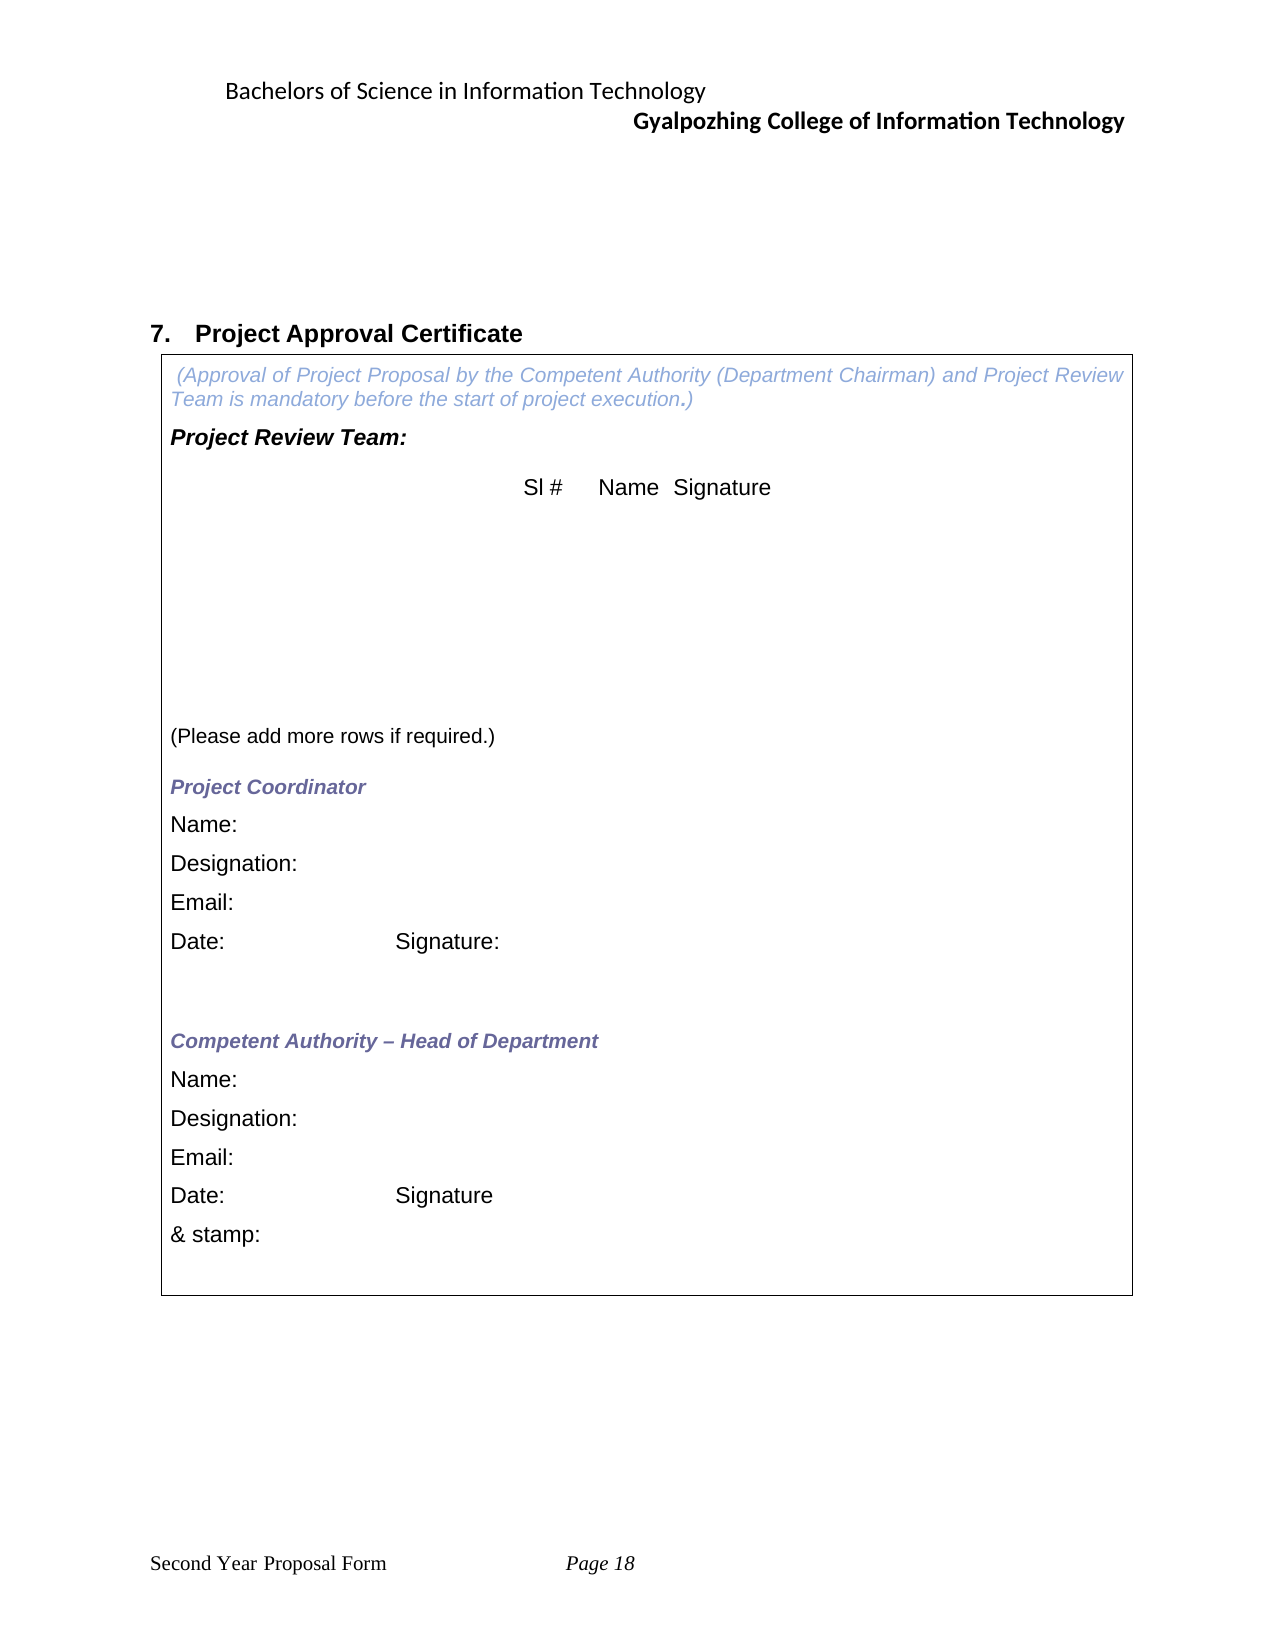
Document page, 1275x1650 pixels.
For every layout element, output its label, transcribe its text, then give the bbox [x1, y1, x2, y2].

table_header (Approval of Project Proposal by the Competent Authority (Department Chairman) and Project Review Team is mandatory before the start of project execution.) Project Review Team: Sl # Name Signature (Please add more rows if required.) Project Coordinator Name: Designation: Email: Date: Signature: Competent Authority – Head of Department Name: Designation: Email: Date: Signature & stamp: [162, 355, 1132, 1295]
subtitle 7. Project Approval Certificate [150, 319, 1125, 347]
